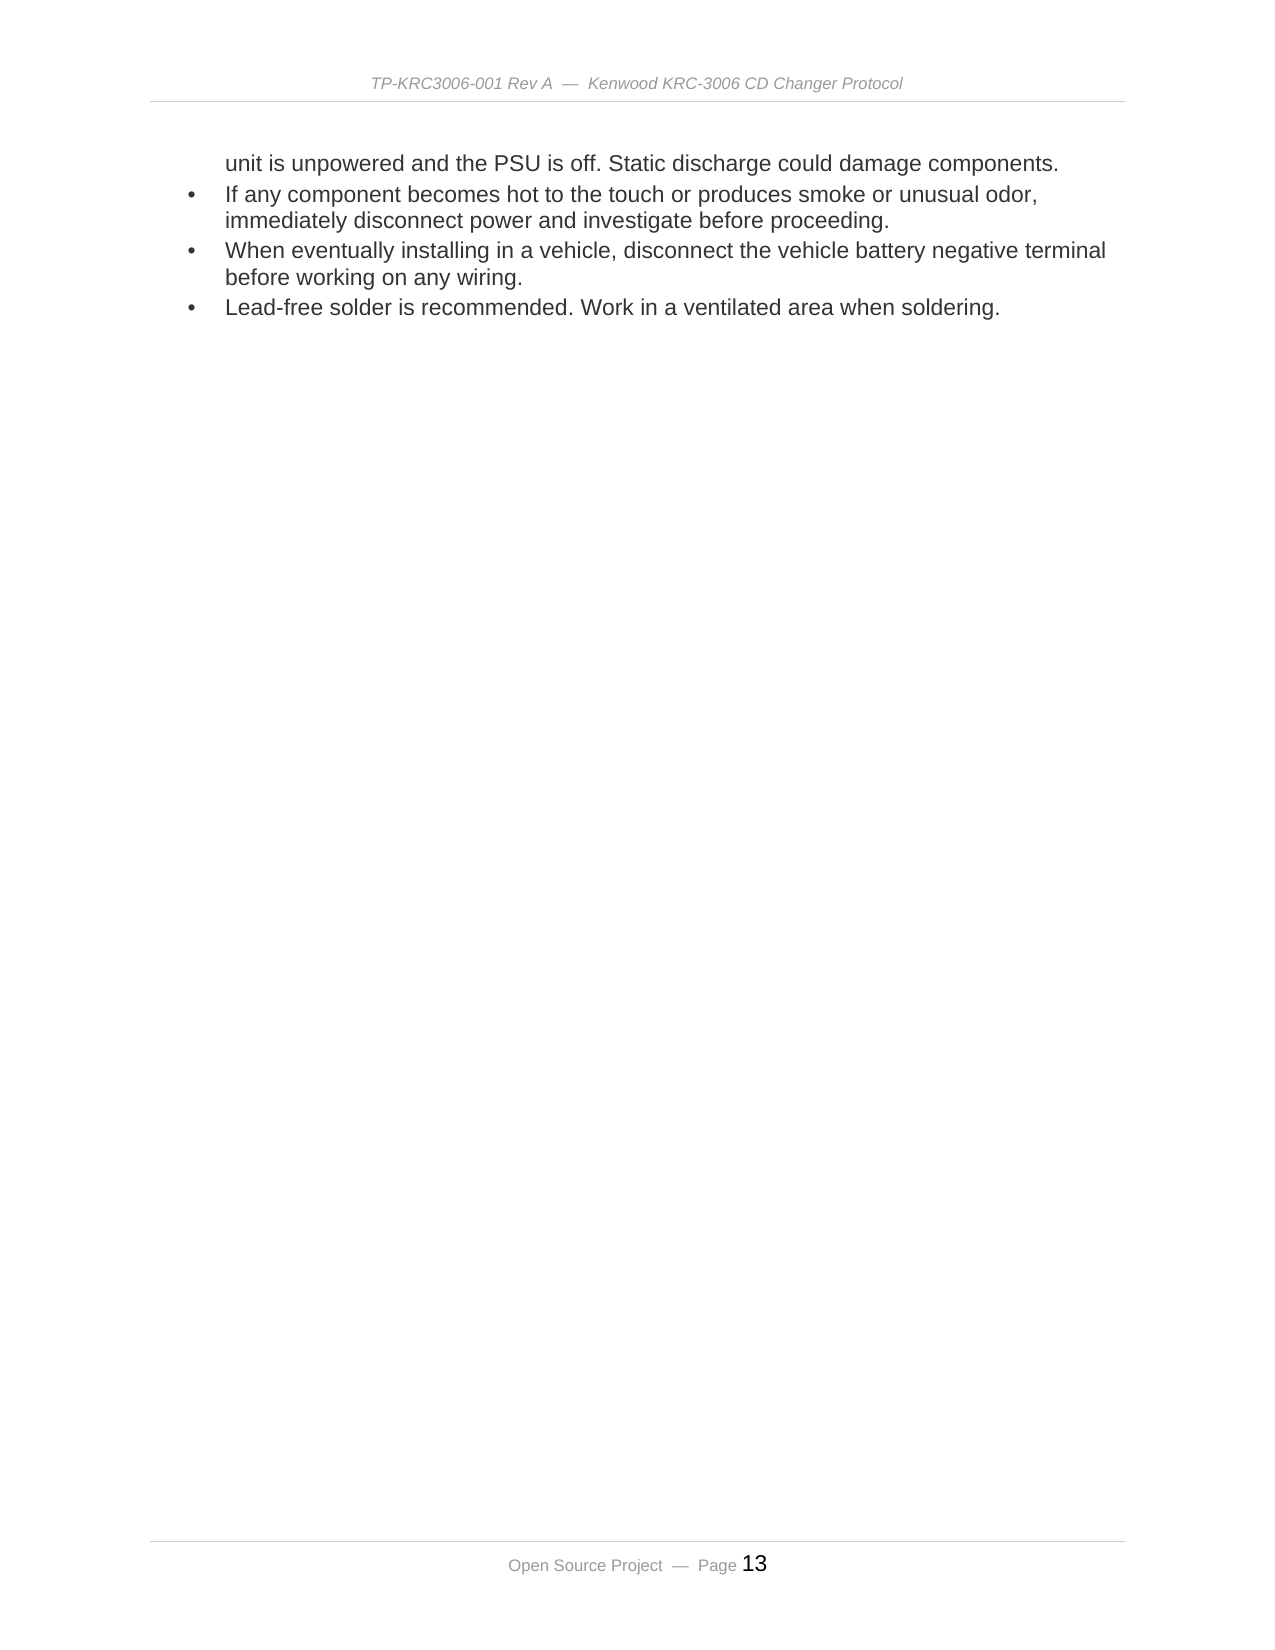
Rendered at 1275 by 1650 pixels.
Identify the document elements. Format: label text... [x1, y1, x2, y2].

list unit is unpowered and the PSU is off. Static discharge could damage components. [187, 150, 1125, 176]
list Lead-free solder is recommended. Work in a ventilated area when soldering. [187, 294, 1125, 321]
list If any component becomes hot to the touch or produces smoke or unusual odor, immediately disconnect power and investigate before proceeding. [187, 181, 1125, 233]
list When eventually installing in a vehicle, disconnect the vehicle battery negative terminal before working on any wiring. [187, 237, 1125, 290]
